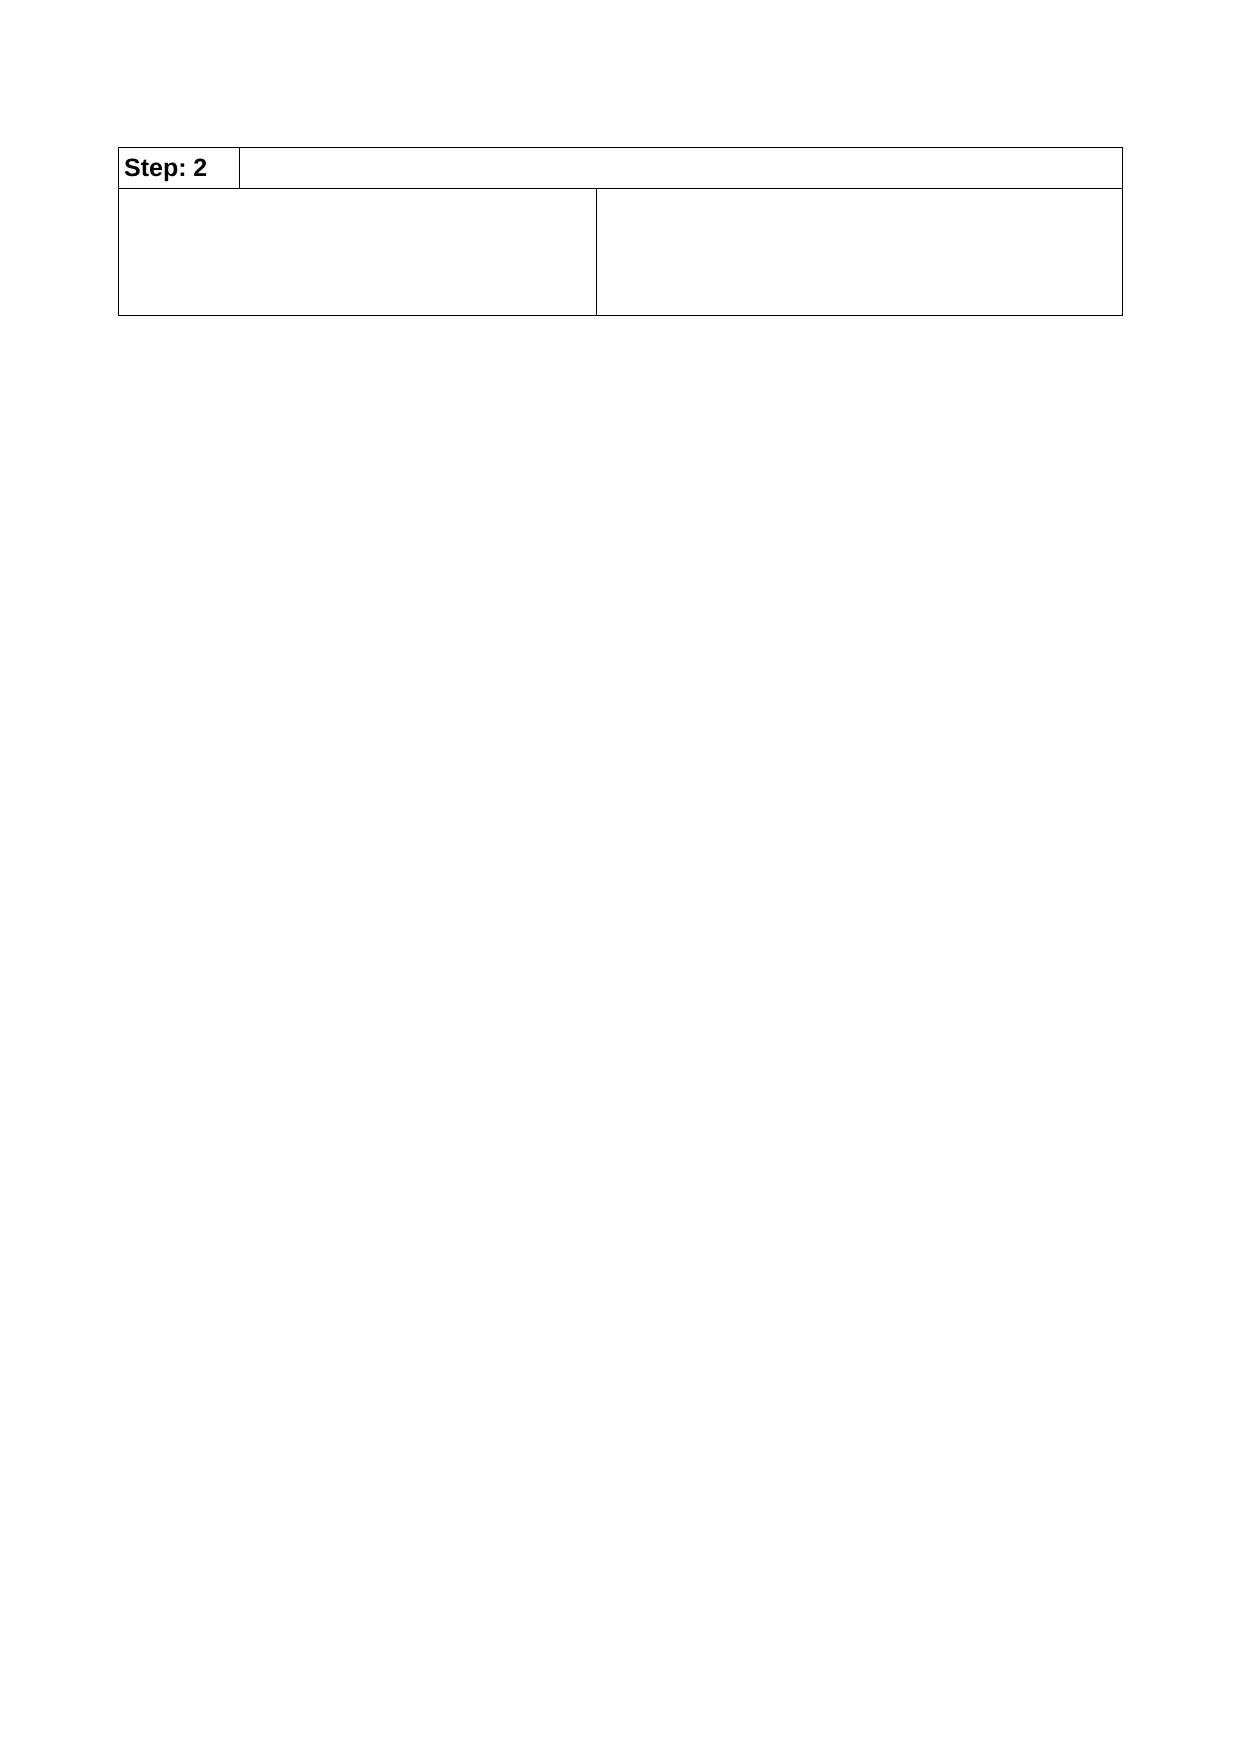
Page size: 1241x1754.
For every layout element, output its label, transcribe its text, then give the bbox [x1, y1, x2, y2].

table_header Step: 2 [119, 148, 239, 188]
table_cell [597, 189, 1122, 315]
table_header [240, 148, 1122, 188]
table_cell [119, 189, 596, 315]
